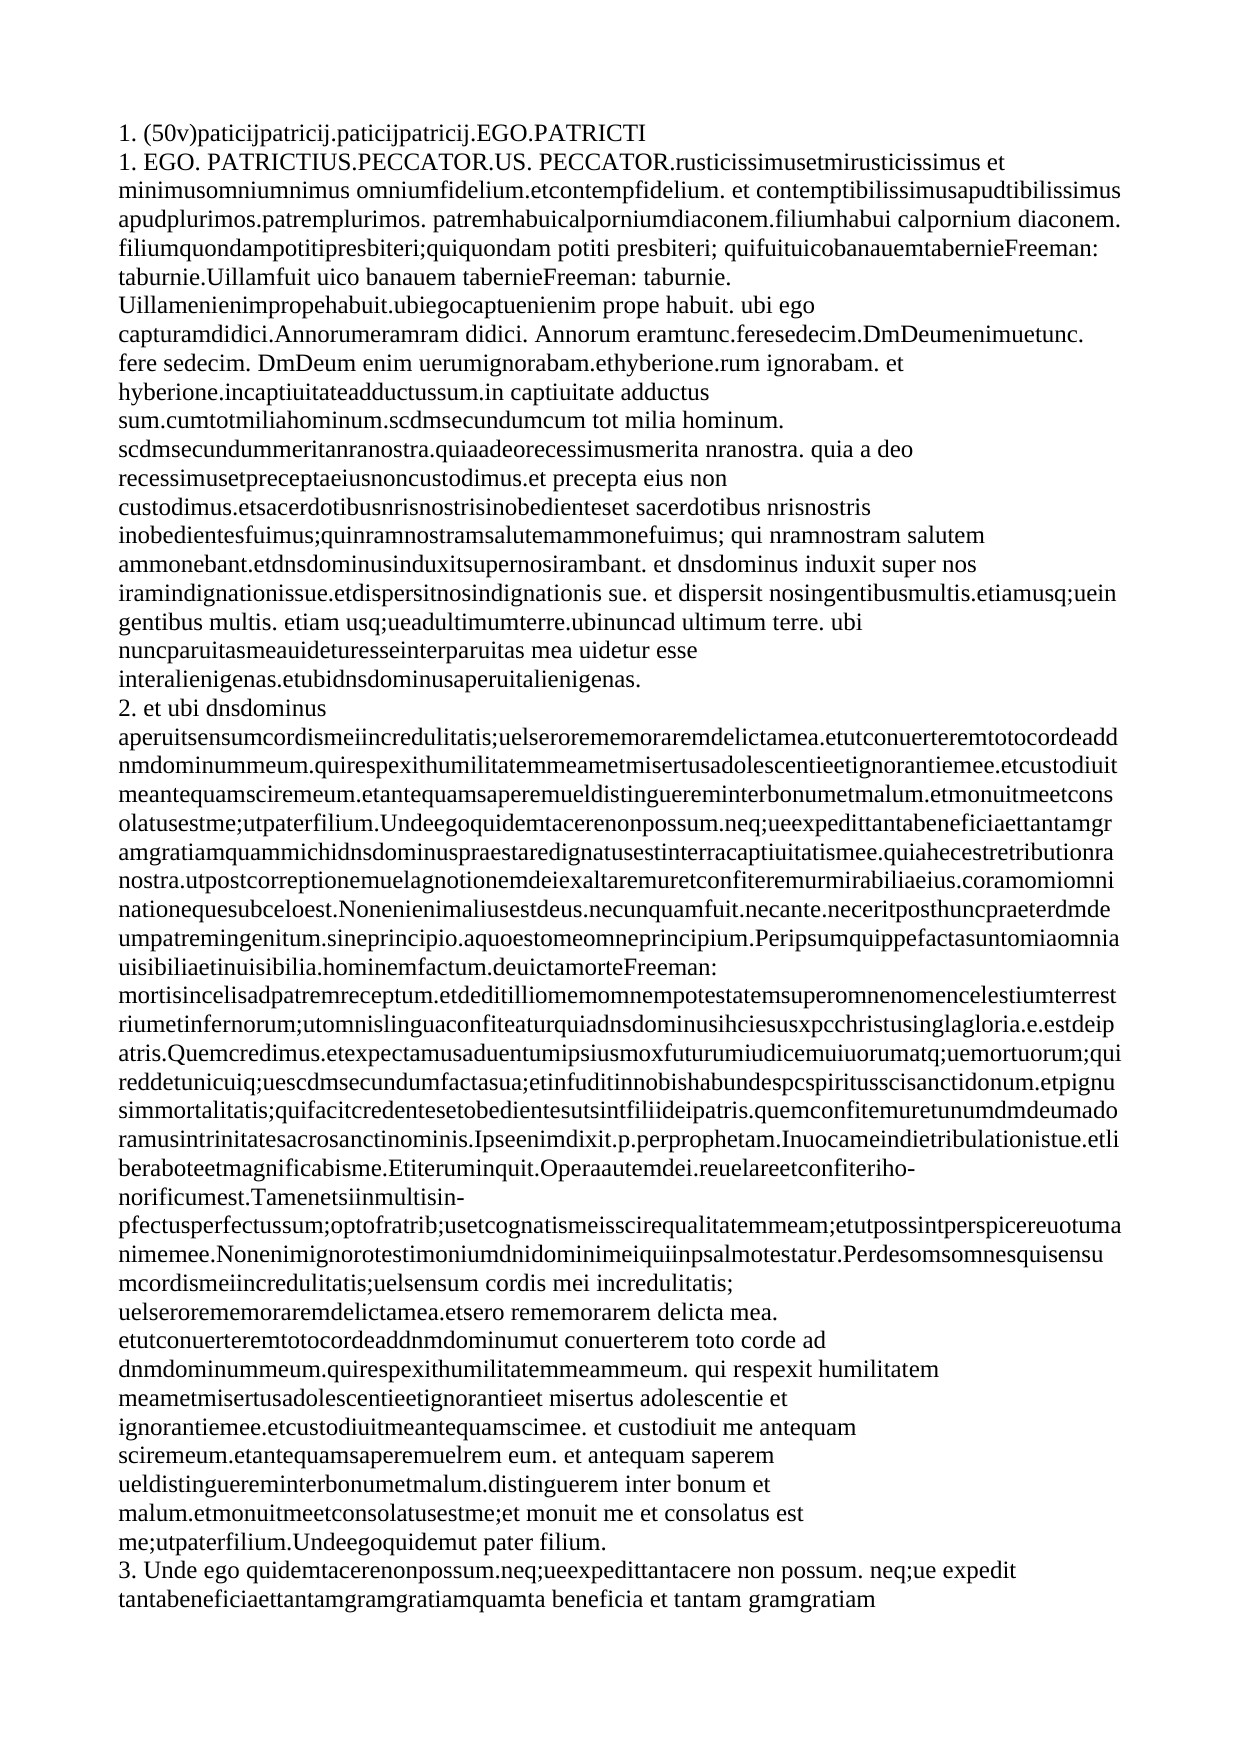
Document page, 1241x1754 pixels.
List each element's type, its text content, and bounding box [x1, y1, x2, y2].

text 1. (50v)paticijpatricij.paticijpatricij.EGO.PATRICTI [118, 118, 1122, 147]
text 2. et ubi dnsdominus aperuitsensumcordismeiincredulitatis;uelserorememoraremdelictamea.etutconuerteremtotocordeaddnmdominummeum.quirespexithumilitatemmeametmisertusadolescentieetignorantiemee.etcustodiuitmeantequamsciremeum.etantequamsaperemueldistinguereminterbonumetmalum.etmonuitmeetconsolatusestme;utpaterfilium.Undeegoquidemtacerenonpossum.neq;ueexpedittantabeneficiaettantamgramgratiamquammichidnsdominuspraestaredignatusestinterracaptiuitatismee.quiahecestretributionranostra.utpostcorreptionemuelagnotionemdeiexaltaremuretconfiteremurmirabiliaeius.coramomiomninationequesubceloest.Nonenienimaliusestdeus.necunquamfuit.necante.neceritposthuncpraeterdmdeumpatremingenitum.sineprincipio.aquoestomeomneprincipium.Peripsumquippefactasuntomiaomniauisibiliaetinuisibilia.hominemfactum.deuictamorteFreeman: mortisincelisadpatremreceptum.etdeditilliomemomnempotestatemsuperomnenomencelestiumterrestriumetinfernorum;utomnislinguaconfiteaturquiadnsdominusihciesusxpcchristusinglagloria.e.estdeipatris.Quemcredimus.etexpectamusaduentumipsiusmoxfuturumiudicemuiuorumatq;uemortuorum;quireddetunicuiq;uescdmsecundumfactasua;etinfuditinnobishabundespcspiritusscisanctidonum.etpignusimmortalitatis;quifacitcredentesetobedientesutsintfiliideipatris.quemconfitemuretunumdmdeumadoramusintrinitatesacrosanctinominis.Ipseenimdixit.p.perprophetam.Inuocameindietribulationistue.etliberaboteetmagnificabisme.Etiteruminquit.Operaautemdei.reuelareetconfiteriho-norificumest.Tamenetsiinmultisin-pfectusperfectussum;optofratrib;usetcognatismeisscirequalitatemmeam;etutpossintperspicereuotumanimemee.Nonenimignorotestimoniumdnidominimeiquiinpsalmotestatur.Perdesomsomnesquisensumcordismeiincredulitatis;uelsensum cordis mei incredulitatis; uelserorememoraremdelictamea.etsero rememorarem delicta mea. etutconuerteremtotocordeaddnmdominumut conuerterem toto corde ad dnmdominummeum.quirespexithumilitatemmeammeum. qui respexit humilitatem meametmisertusadolescentieetignorantieet misertus adolescentie et ignorantiemee.etcustodiuitmeantequamscimee. et custodiuit me antequam sciremeum.etantequamsaperemuelrem eum. et antequam saperem ueldistinguereminterbonumetmalum.distinguerem inter bonum et malum.etmonuitmeetconsolatusestme;et monuit me et consolatus est me;utpaterfilium.Undeegoquidemut pater filium. [118, 693, 1122, 1556]
text 3. Unde ego quidemtacerenonpossum.neq;ueexpedittantacere non possum. neq;ue expedit tantabeneficiaettantamgramgratiamquamta beneficia et tantam gramgratiam [118, 1556, 1122, 1613]
text 1. EGO. PATRICTIUS.PECCATOR.US. PECCATOR.rusticissimusetmirusticissimus et minimusomniumnimus omniumfidelium.etcontempfidelium. et contemptibilissimusapudtibilissimus apudplurimos.patremplurimos. patremhabuicalporniumdiaconem.filiumhabui calpornium diaconem. filiumquondampotitipresbiteri;quiquondam potiti presbiteri; quifuituicobanauemtabernieFreeman: taburnie.Uillamfuit uico banauem tabernieFreeman: taburnie. Uillamenienimpropehabuit.ubiegocaptuenienim prope habuit. ubi ego capturamdidici.Annorumeramram didici. Annorum eramtunc.feresedecim.DmDeumenimuetunc. fere sedecim. DmDeum enim uerumignorabam.ethyberione.rum ignorabam. et hyberione.incaptiuitateadductussum.in captiuitate adductus sum.cumtotmiliahominum.scdmsecundumcum tot milia hominum. scdmsecundummeritanranostra.quiaadeorecessimusmerita nranostra. quia a deo recessimusetpreceptaeiusnoncustodimus.et precepta eius non custodimus.etsacerdotibusnrisnostrisinobedienteset sacerdotibus nrisnostris inobedientesfuimus;quinramnostramsalutemammonefuimus; qui nramnostram salutem ammonebant.etdnsdominusinduxitsupernosirambant. et dnsdominus induxit super nos iramindignationissue.etdispersitnosindignationis sue. et dispersit nosingentibusmultis.etiamusq;uein gentibus multis. etiam usq;ueadultimumterre.ubinuncad ultimum terre. ubi nuncparuitasmeauideturesseinterparuitas mea uidetur esse interalienigenas.etubidnsdominusaperuitalienigenas. [118, 147, 1122, 693]
